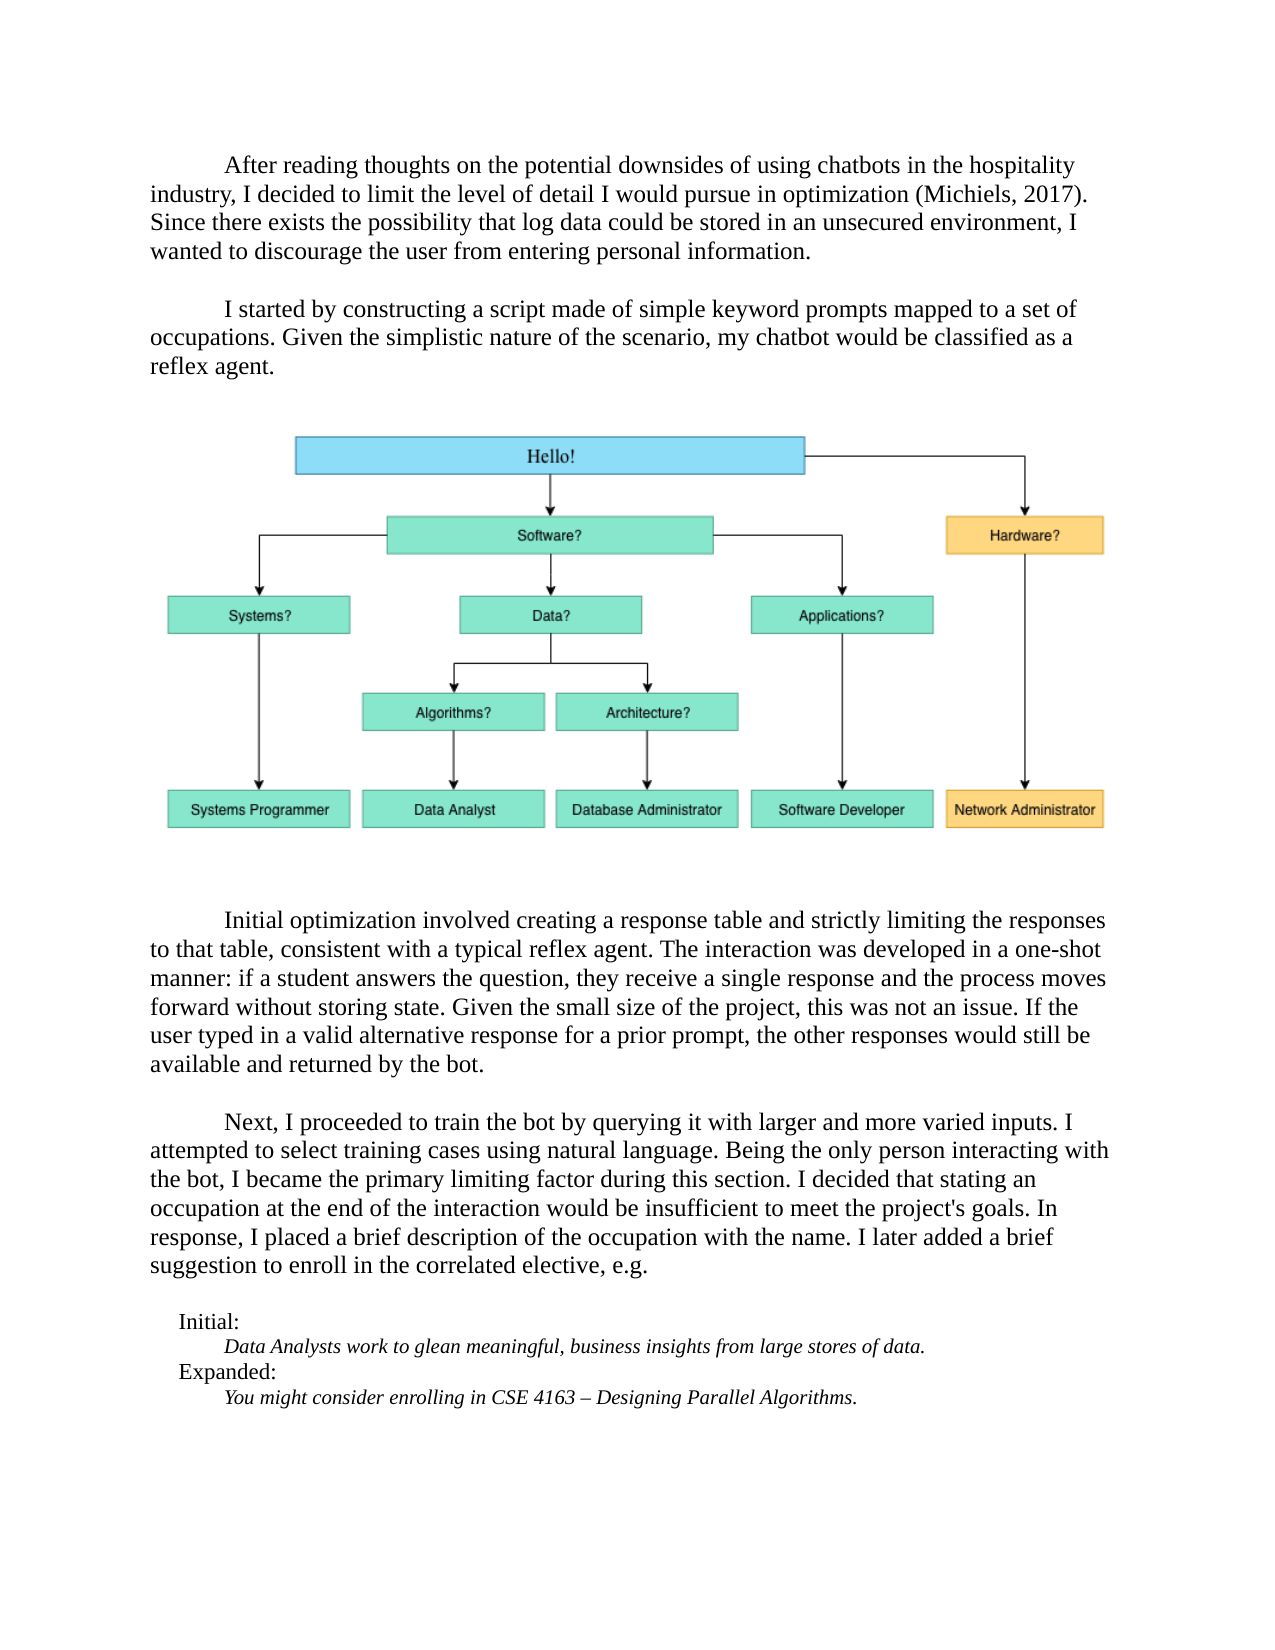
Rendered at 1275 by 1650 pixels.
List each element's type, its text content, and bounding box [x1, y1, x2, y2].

text I started by constructing a script made of simple keyword prompts mapped to a set of occupations. Given the simplistic nature of the scenario, my chatbot would be classified as a reflex agent. [150, 294, 1125, 380]
text Next, I proceeded to train the bot by querying it with larger and more varied inputs. I attempted to select training cases using natural language. Being the only person interacting with the bot, I became the primary limiting factor during this section. I decided that stating an occupation at the end of the interaction would be insufficient to meet the project's goals. In response, I placed a brief description of the occupation with the name. I later added a brief suggestion to enroll in the correlated elective, e.g. [150, 1107, 1125, 1279]
text You might consider enrolling in CSE 4163 – Designing Parallel Algorithms. [224, 1384, 1125, 1409]
picture [118, 380, 1157, 906]
text Initial optimization involved creating a response table and strictly limiting the responses to that table, consistent with a typical reflex agent. The interaction was developed in a one-shot manner: if a student answers the question, they receive a single response and the process moves forward without storing state. Given the small size of the project, this was not an issue. If the user typed in a valid alternative response for a prior prompt, the other responses would still be available and returned by the bot. [150, 906, 1125, 1078]
text After reading thoughts on the potential downsides of using chatbots in the hospitality industry, I decided to limit the level of detail I would pursue in optimization (Michiels, 2017). Since there exists the possibility that log data could be stored in an unsecured environment, I wanted to discourage the user from entering personal information. [150, 150, 1125, 265]
text Initial: [150, 1308, 1125, 1334]
text Expanded: [150, 1358, 1125, 1384]
text Data Analysts work to glean meaningful, business insights from large stores of data. [224, 1334, 1125, 1358]
